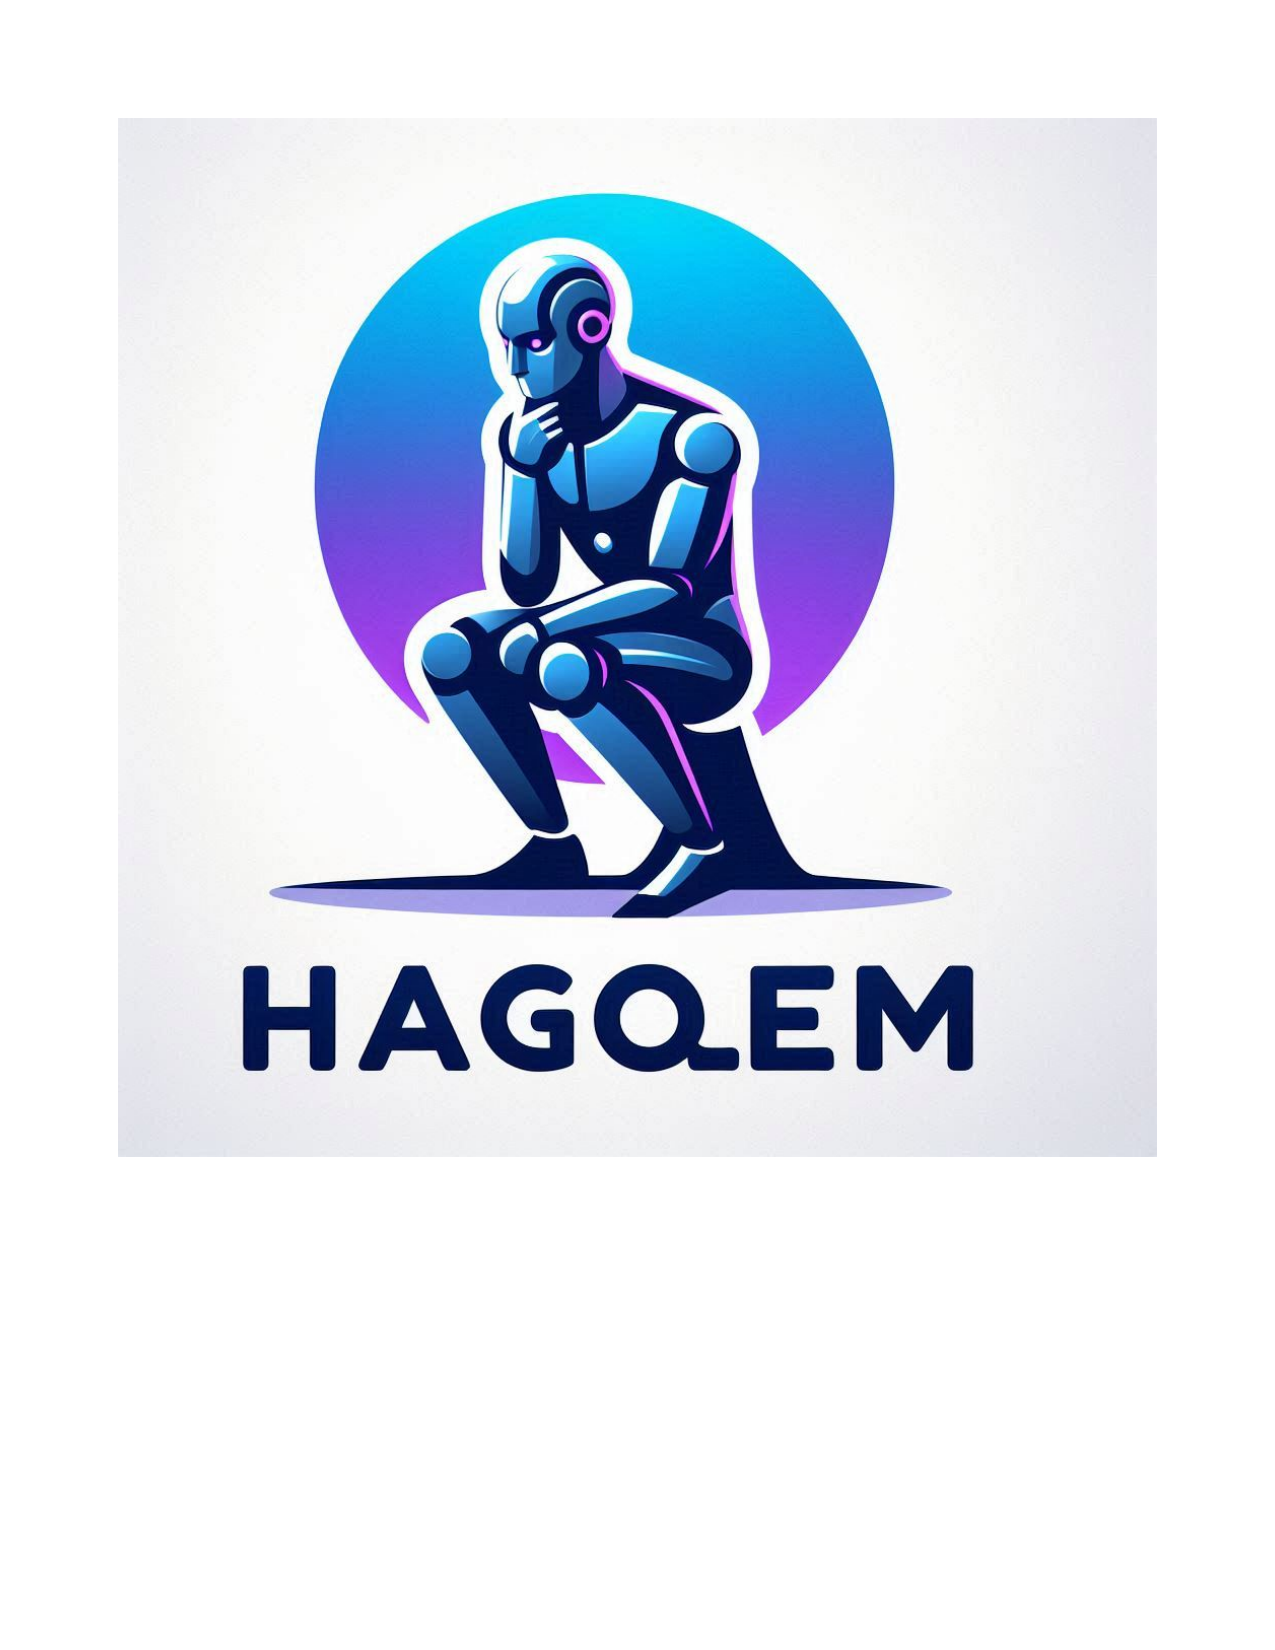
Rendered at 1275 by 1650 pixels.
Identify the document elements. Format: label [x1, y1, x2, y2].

picture [118, 118, 1157, 1157]
